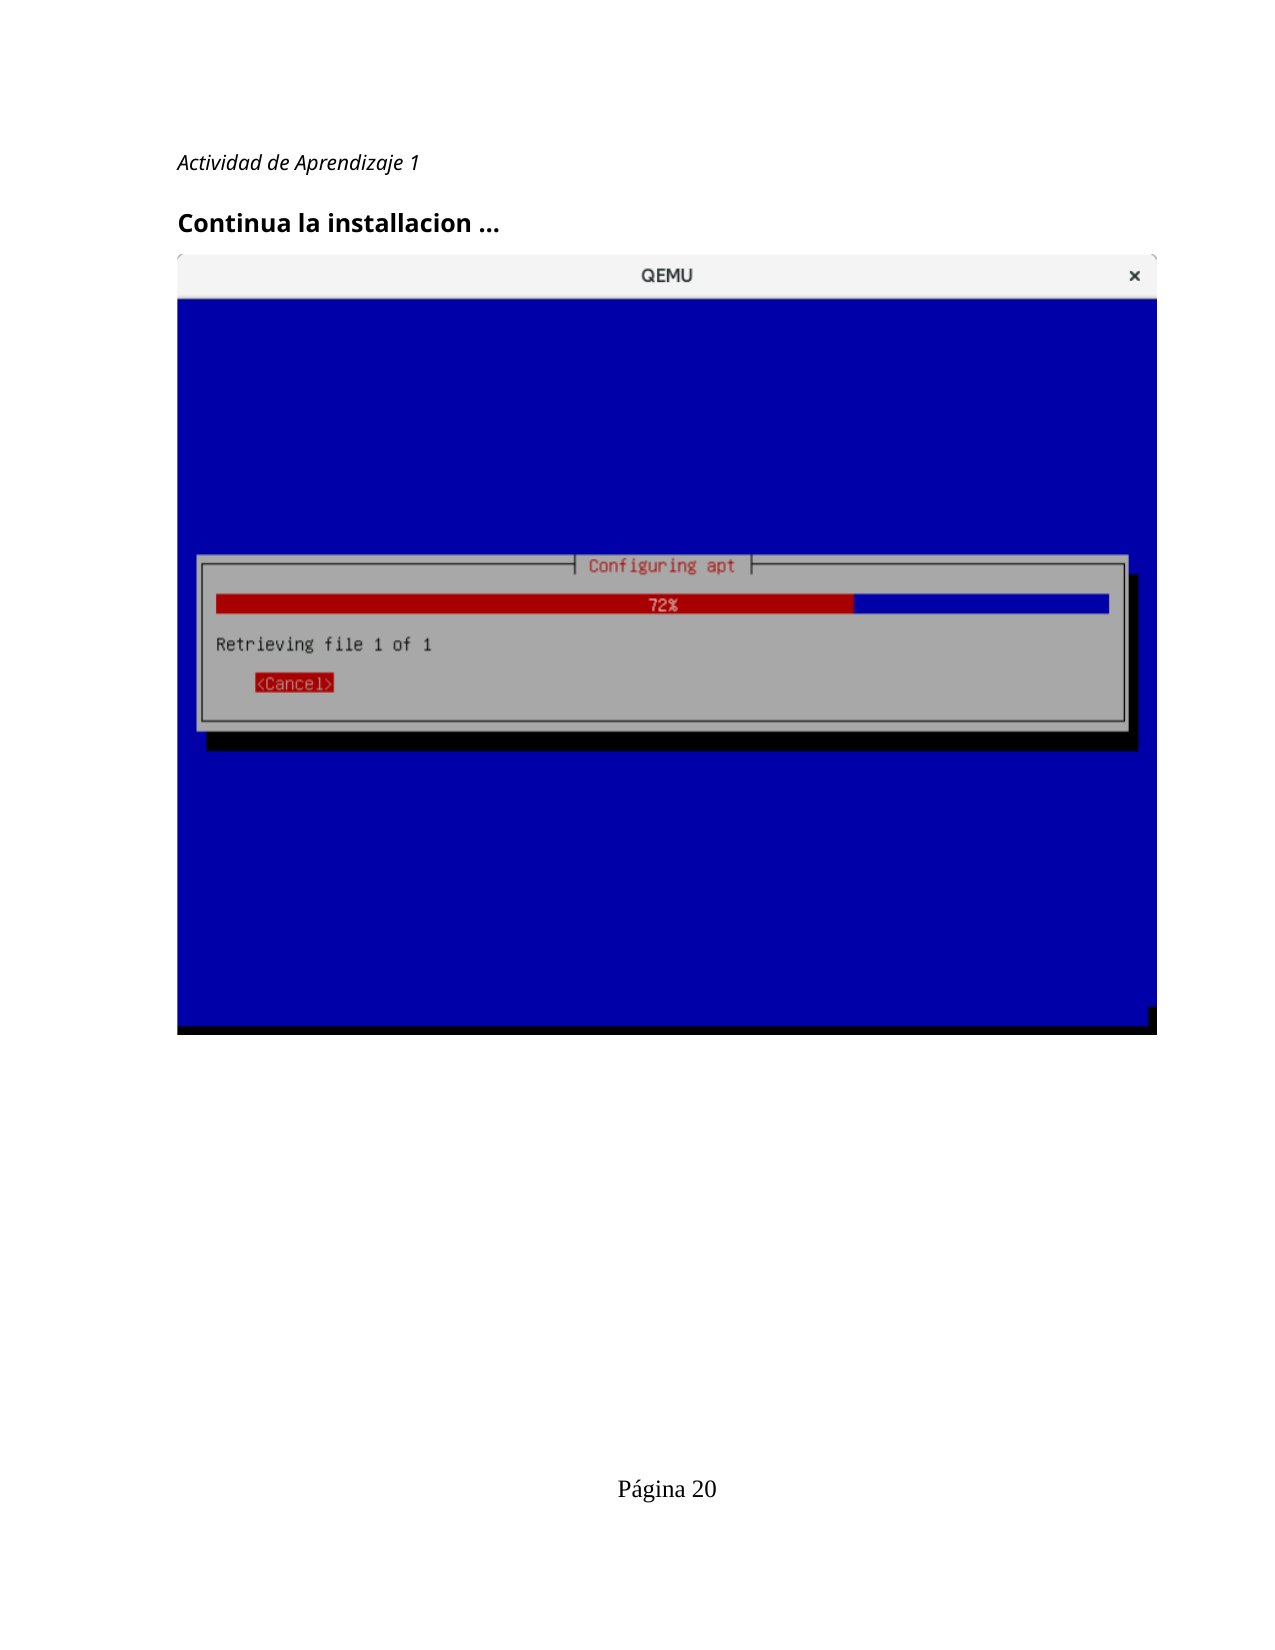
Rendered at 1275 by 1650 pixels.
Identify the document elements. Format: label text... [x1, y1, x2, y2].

picture [177, 254, 1157, 1035]
text Continua la installacion … [177, 206, 1157, 239]
